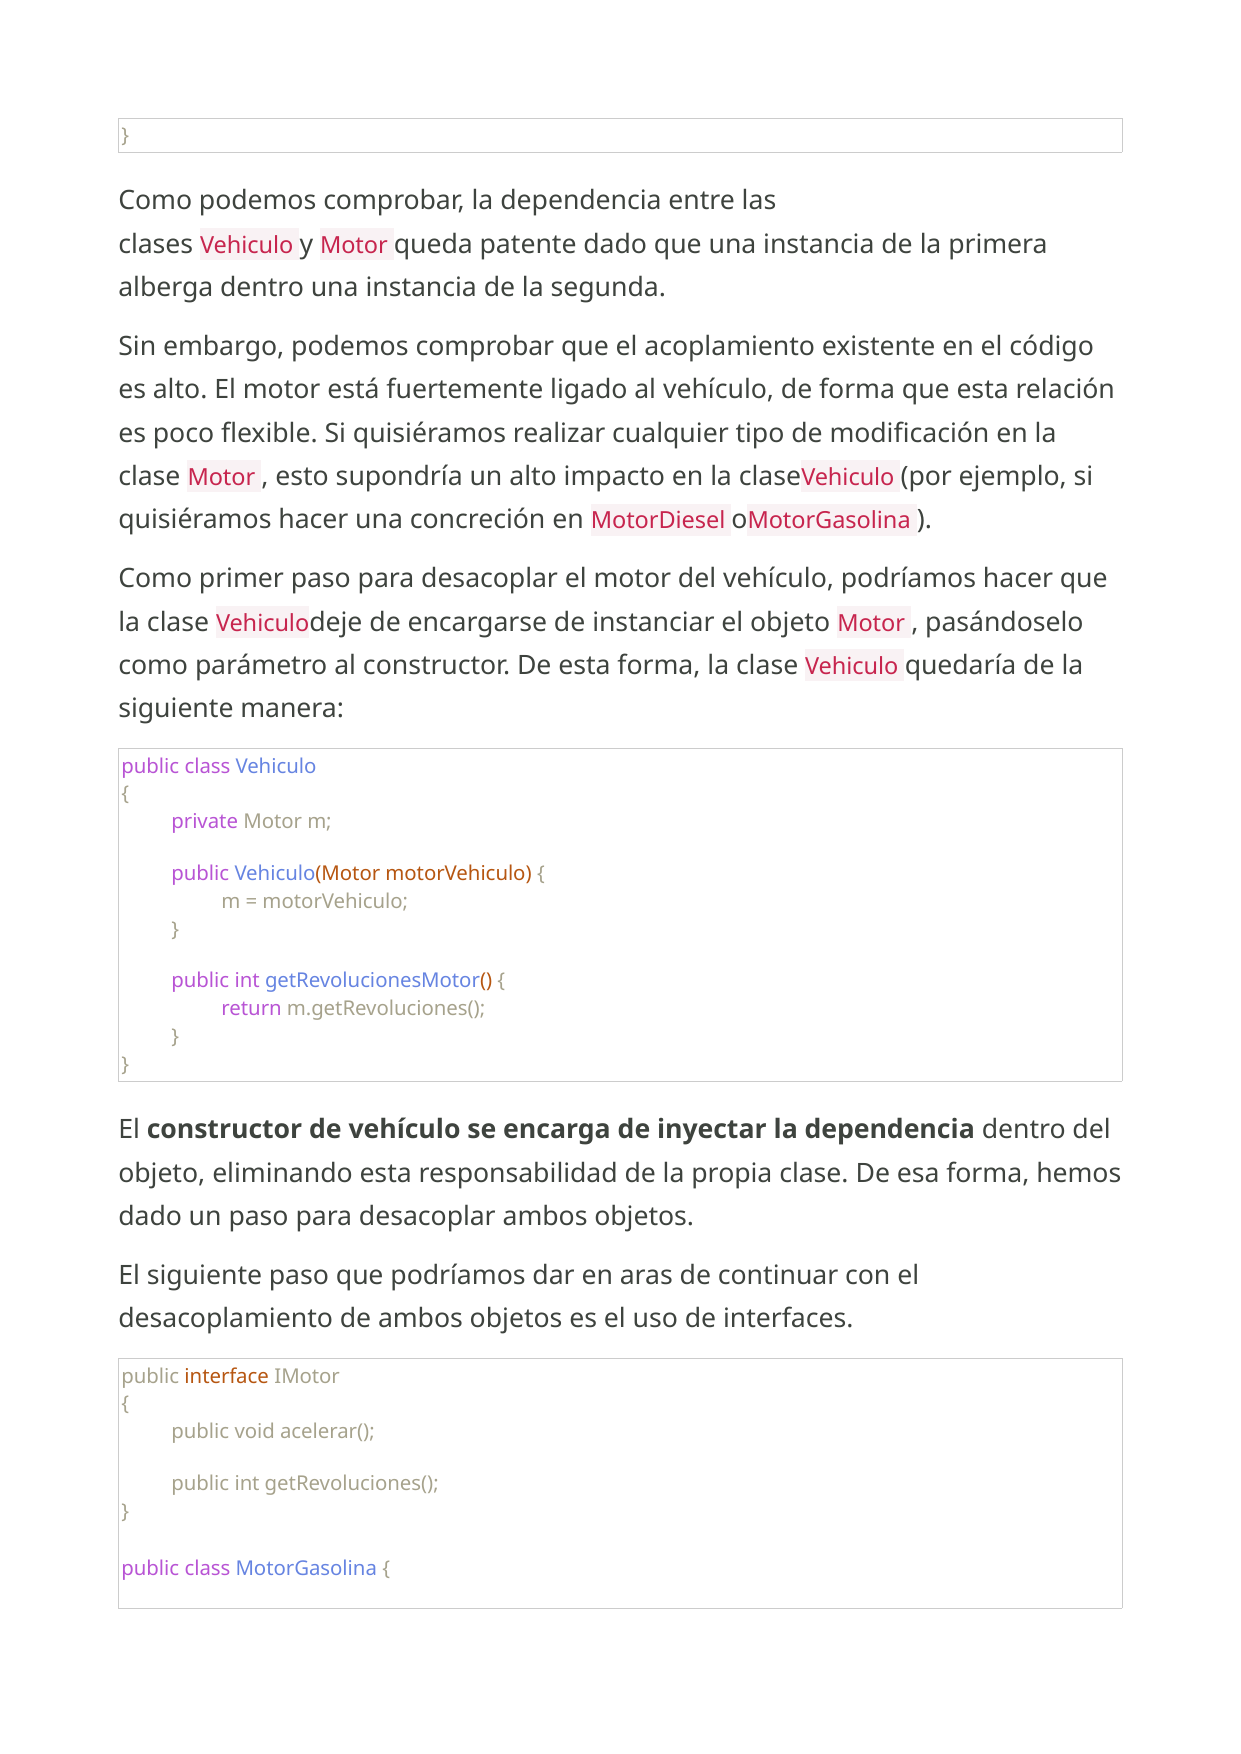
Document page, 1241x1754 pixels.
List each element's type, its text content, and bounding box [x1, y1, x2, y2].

text m = motorVehiculo; [119, 883, 1122, 911]
text public interface IMotor [119, 1359, 1122, 1386]
text public class MotorGasolina { [119, 1551, 1122, 1581]
text } [119, 119, 1122, 152]
text Como podemos comprobar, la dependencia entre las clases Vehiculo y Motor queda patente dado que una instancia de la primera alberga dentro una instancia de la segunda. [118, 181, 1122, 304]
text Sin embargo, podemos comprobar que el acoplamiento existente en el código es alto. El motor está fuertemente ligado al vehículo, de forma que esta relación es poco flexible. Si quisiéramos realizar cualquier tipo de modificación en la clase Motor , esto supondría un alto impacto en la claseVehiculo (por ejemplo, si quisiéramos hacer una concreción en MotorDiesel oMotorGasolina ). [118, 327, 1122, 536]
text } [119, 1493, 1122, 1524]
text El constructor de vehículo se encarga de inyectar la dependencia dentro del objeto, eliminando esta responsabilidad de la propia clase. De esa forma, hemos dado un paso para desacoplar ambos objetos. [118, 1110, 1122, 1233]
text public int getRevoluciones(); [119, 1465, 1122, 1493]
text El siguiente paso que podríamos dar en aras de continuar con el desacoplamiento de ambos objetos es el uso de interfaces. [118, 1256, 1122, 1335]
text public class Vehiculo [119, 749, 1122, 776]
text { [119, 776, 1122, 804]
text private Motor m; [119, 804, 1122, 835]
text { [119, 1386, 1122, 1414]
text } [119, 1019, 1122, 1047]
text public Vehiculo(Motor motorVehiculo) { [119, 855, 1122, 883]
text } [119, 1047, 1122, 1081]
text return m.getRevoluciones(); [119, 991, 1122, 1019]
text public int getRevolucionesMotor() { [119, 963, 1122, 991]
text public void acelerar(); [119, 1414, 1122, 1445]
text Como primer paso para desacoplar el motor del vehículo, podríamos hacer que la clase Vehiculodeje de encargarse de instanciar el objeto Motor , pasándoselo como parámetro al constructor. De esta forma, la clase Vehiculo quedaría de la siguiente manera: [118, 559, 1122, 725]
text } [119, 911, 1122, 942]
